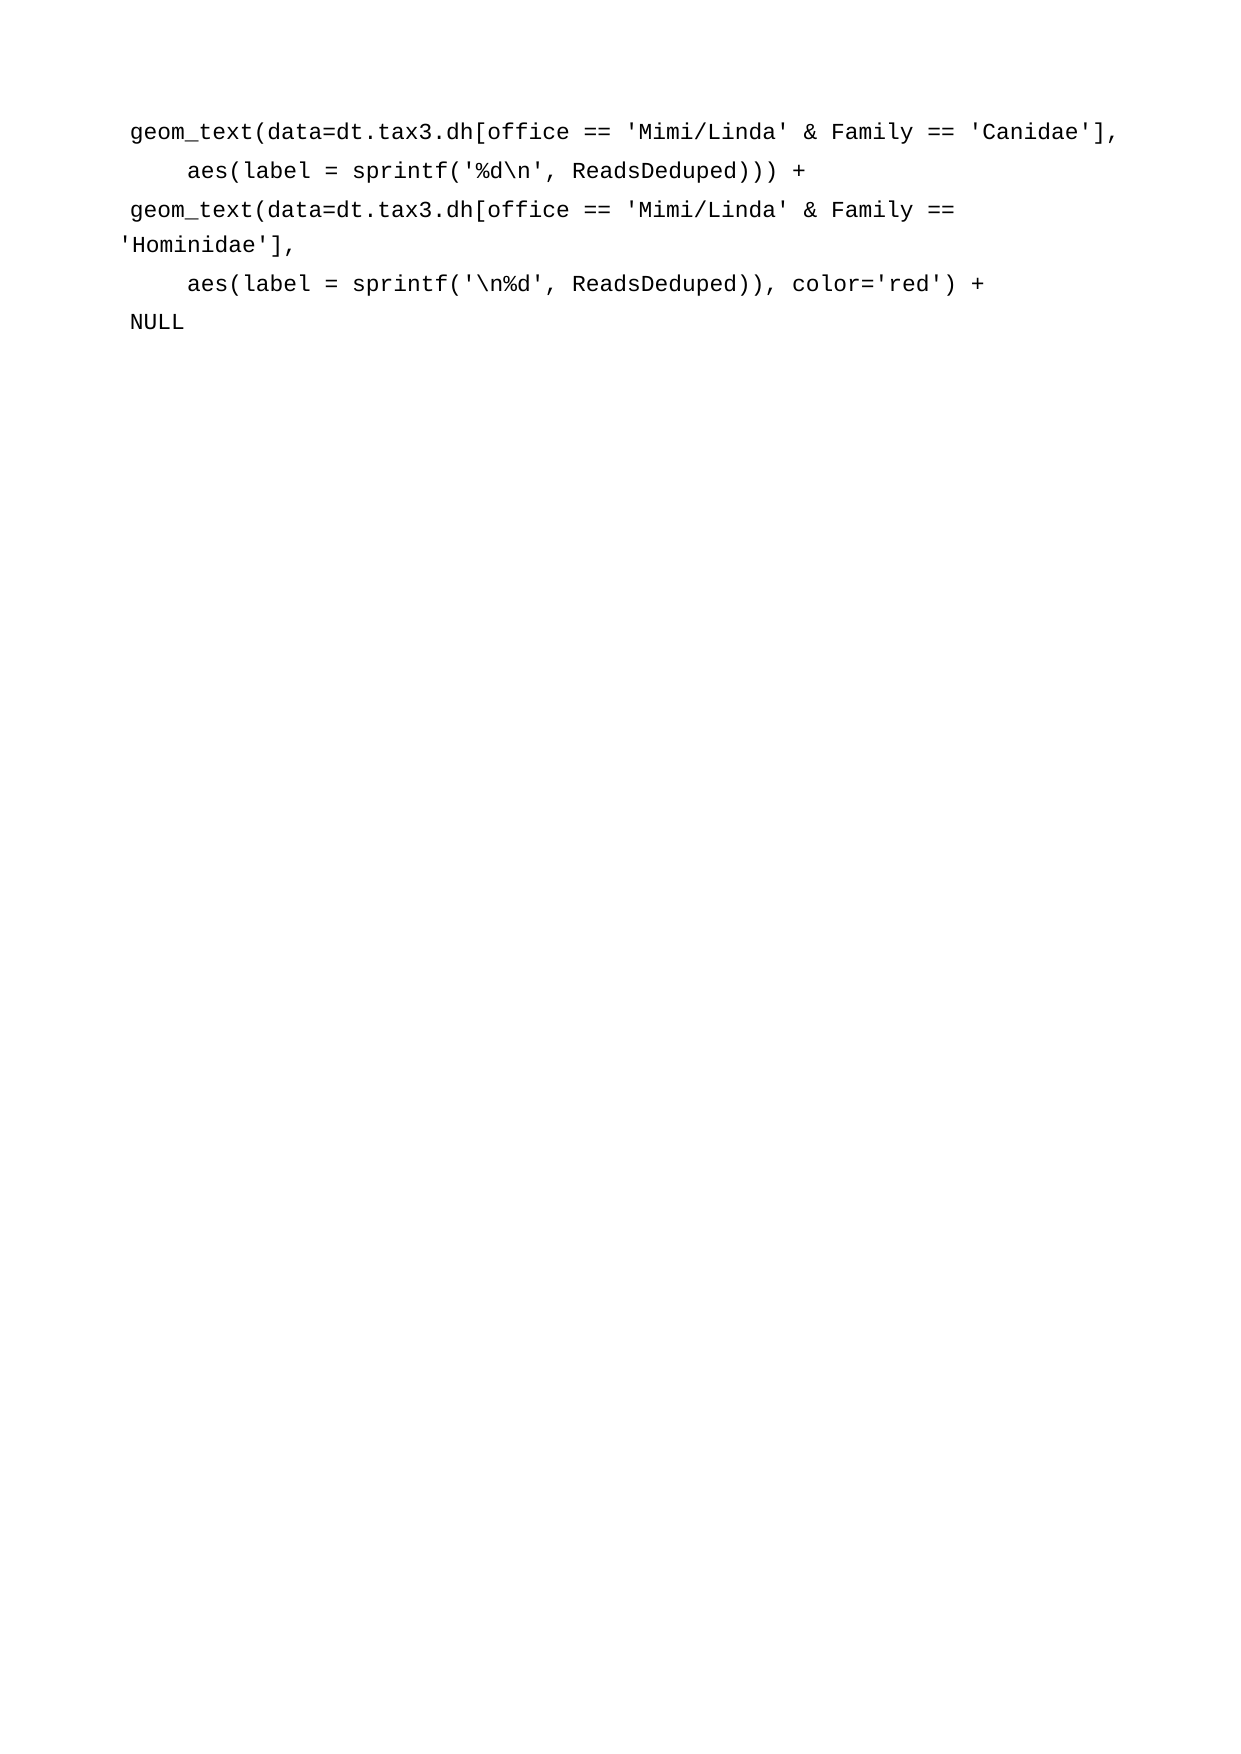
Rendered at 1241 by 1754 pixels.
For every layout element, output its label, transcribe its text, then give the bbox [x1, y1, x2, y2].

text geom_text(data=dt.tax3.dh[office == 'Mimi/Linda' & Family == 'Hominidae'], [118, 196, 1122, 260]
text geom_text(data=dt.tax3.dh[office == 'Mimi/Linda' & Family == 'Canidae'], [118, 118, 1122, 146]
text aes(label = sprintf('\n%d', ReadsDeduped)), color='red') + [118, 269, 1122, 298]
text NULL [118, 308, 1122, 337]
text aes(label = sprintf('%d\n', ReadsDeduped))) + [118, 157, 1122, 185]
